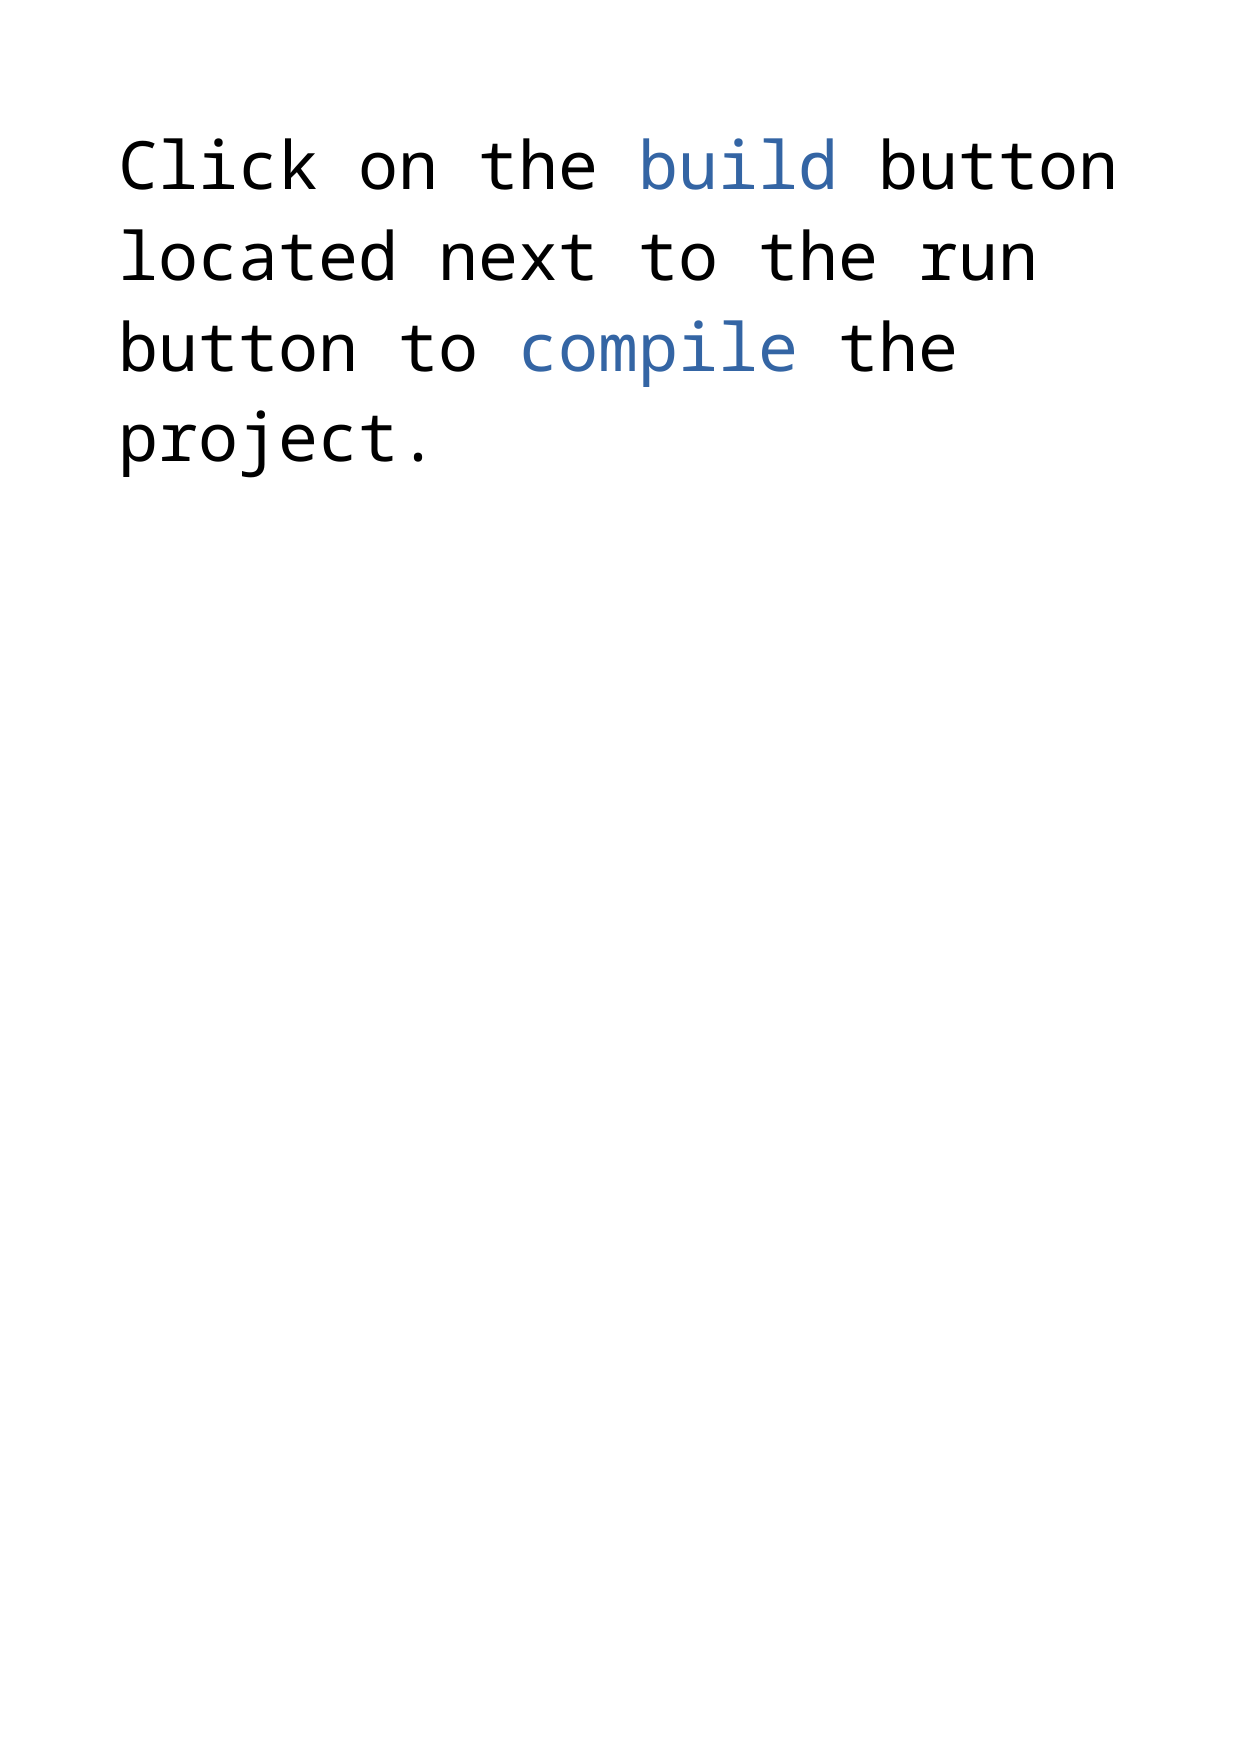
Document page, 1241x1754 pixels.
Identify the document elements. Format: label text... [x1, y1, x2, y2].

text Click on the build button located next to the run button to compile the project. [118, 118, 1122, 481]
